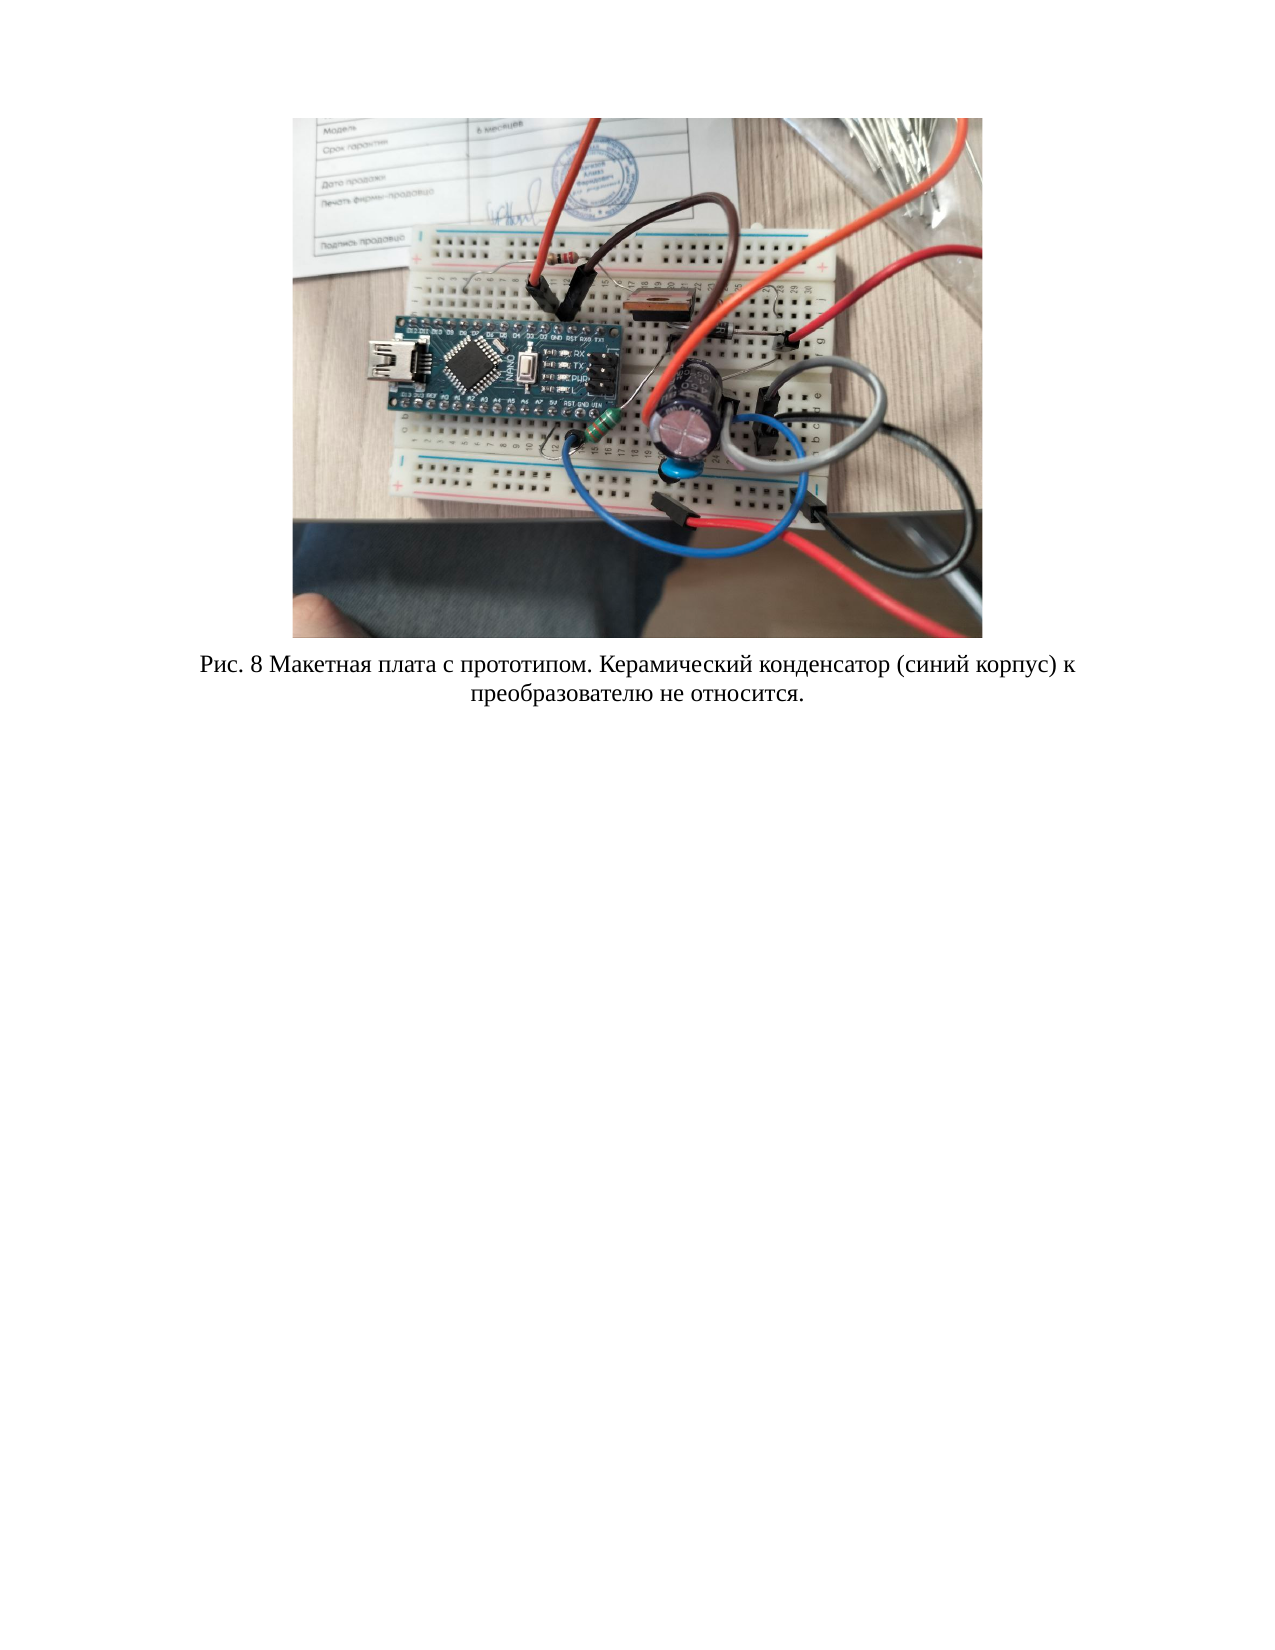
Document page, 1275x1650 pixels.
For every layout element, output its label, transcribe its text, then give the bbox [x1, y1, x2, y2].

text Рис. 8 Макетная плата с прототипом. Керамический конденсатор (синий корпус) к преобразователю не относится. [118, 649, 1157, 707]
picture [292, 118, 983, 638]
